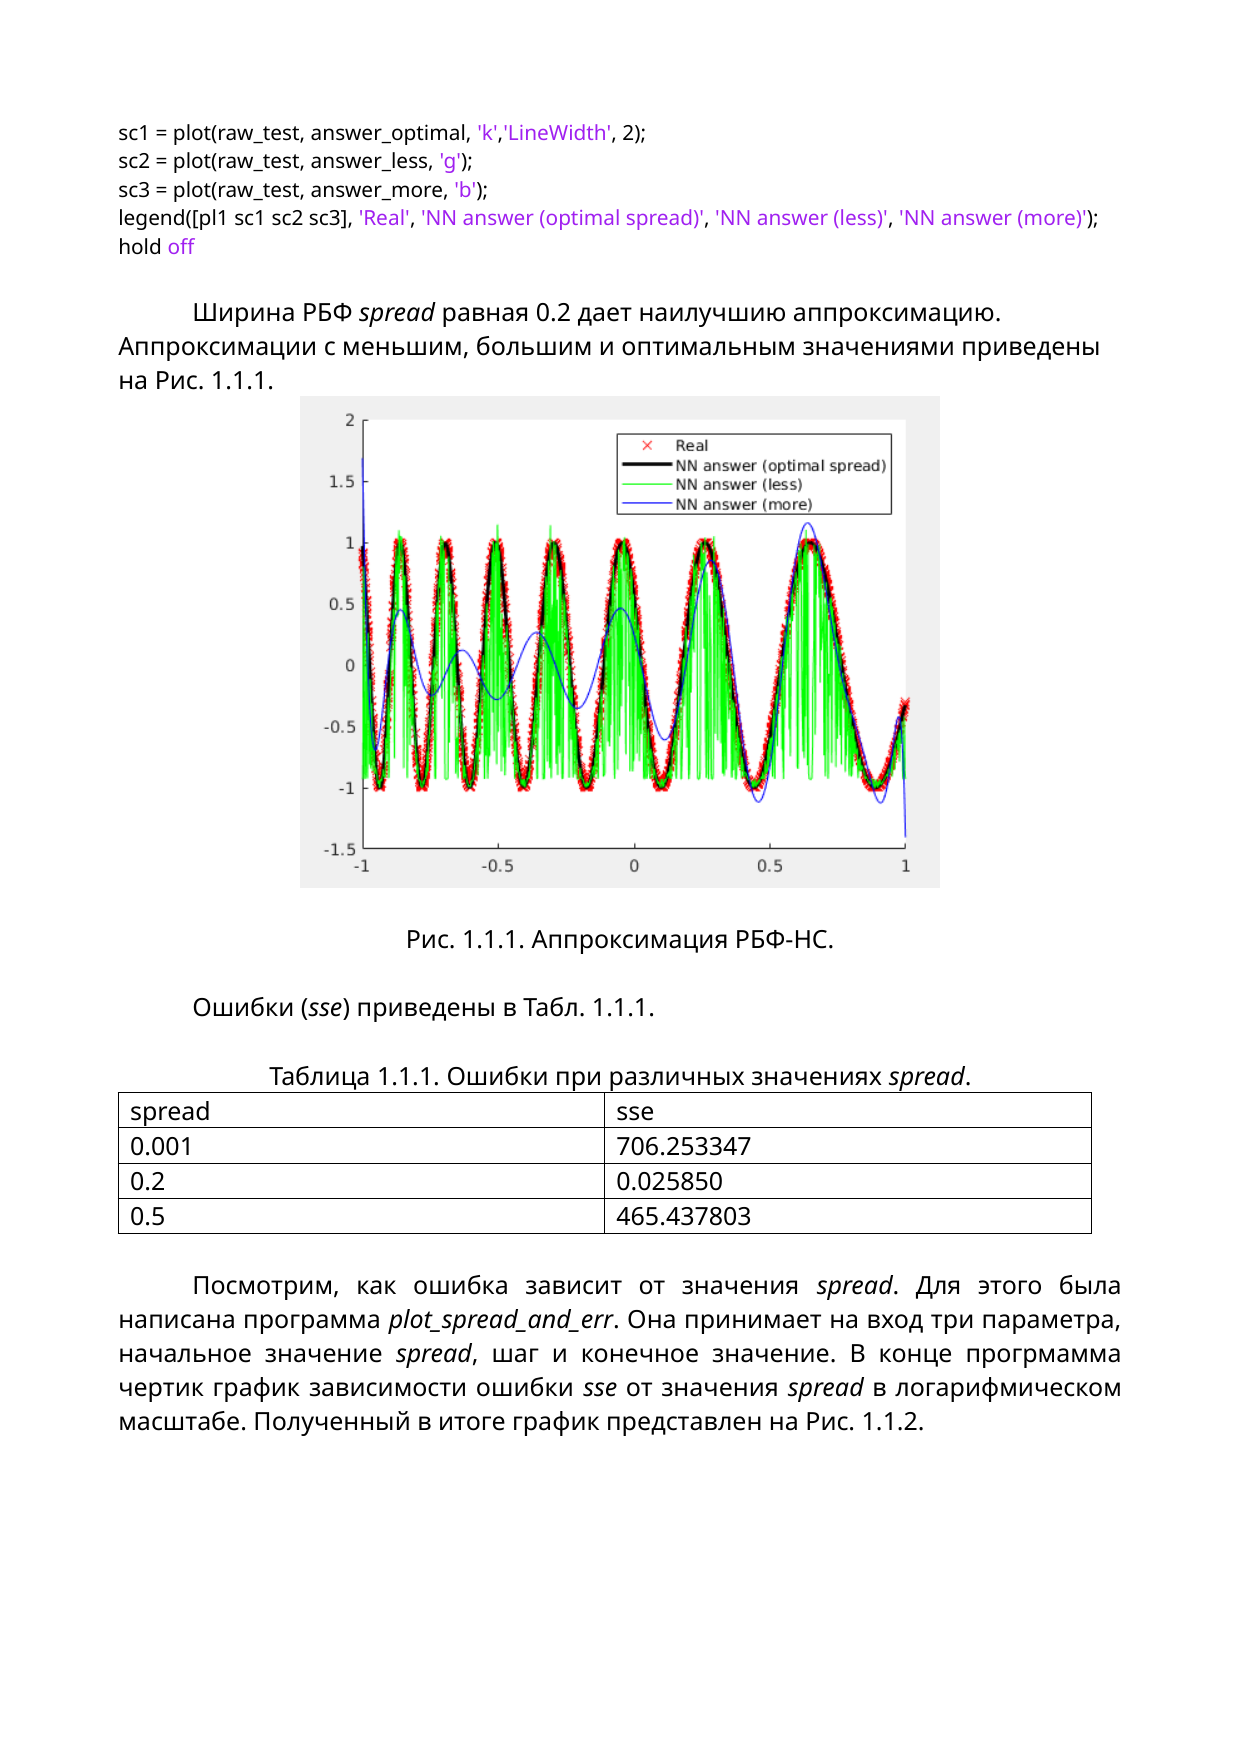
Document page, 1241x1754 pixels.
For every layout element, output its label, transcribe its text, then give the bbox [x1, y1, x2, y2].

table_cell 0.2 [119, 1164, 604, 1197]
text Рис. 1.1.1. Аппроксимация РБФ-НС. [118, 397, 1122, 956]
table_cell 0.5 [119, 1199, 604, 1233]
text Таблица 1.1.1. Ошибки при различных значениях spread. [118, 1058, 1122, 1092]
table_header spread [119, 1093, 604, 1127]
text Посмотрим, как ошибка зависит от значения spread. Для этого была написана программа plot_spread_and_err. Она принимает на вход три параметра, начальное значение spread, шаг и конечное значение. В конце прогрмамма чертик график зависимости ошибки sse от значения spread в логарифмическом масштабе. Полученный в итоге график представлен на Рис. 1.1.2. [118, 1268, 1122, 1438]
text sc1 = plot(raw_test, answer_optimal, 'k','LineWidth', 2); [118, 118, 1122, 147]
table_cell 706.253347 [605, 1128, 1091, 1162]
text legend([pl1 sc1 sc2 sc3], 'Real', 'NN answer (optimal spread)', 'NN answer (less)', 'NN answer (more)'); [118, 203, 1122, 232]
text hold off [118, 232, 1122, 260]
table_cell 465.437803 [605, 1199, 1091, 1233]
text sc2 = plot(raw_test, answer_less, 'g'); [118, 147, 1122, 175]
table_header sse [605, 1093, 1091, 1127]
table_cell 0.025850 [605, 1164, 1091, 1197]
table_cell 0.001 [119, 1128, 604, 1162]
text sc3 = plot(raw_test, answer_more, 'b'); [118, 175, 1122, 203]
text Ширина РБФ spread равная 0.2 дает наилучшию аппроксимацию. Аппроксимации с меньшим, большим и оптимальным значениями приведены на Рис. 1.1.1. [118, 294, 1122, 397]
text Ошибки (sse) приведены в Табл. 1.1.1. [118, 990, 1122, 1024]
picture [300, 396, 940, 888]
